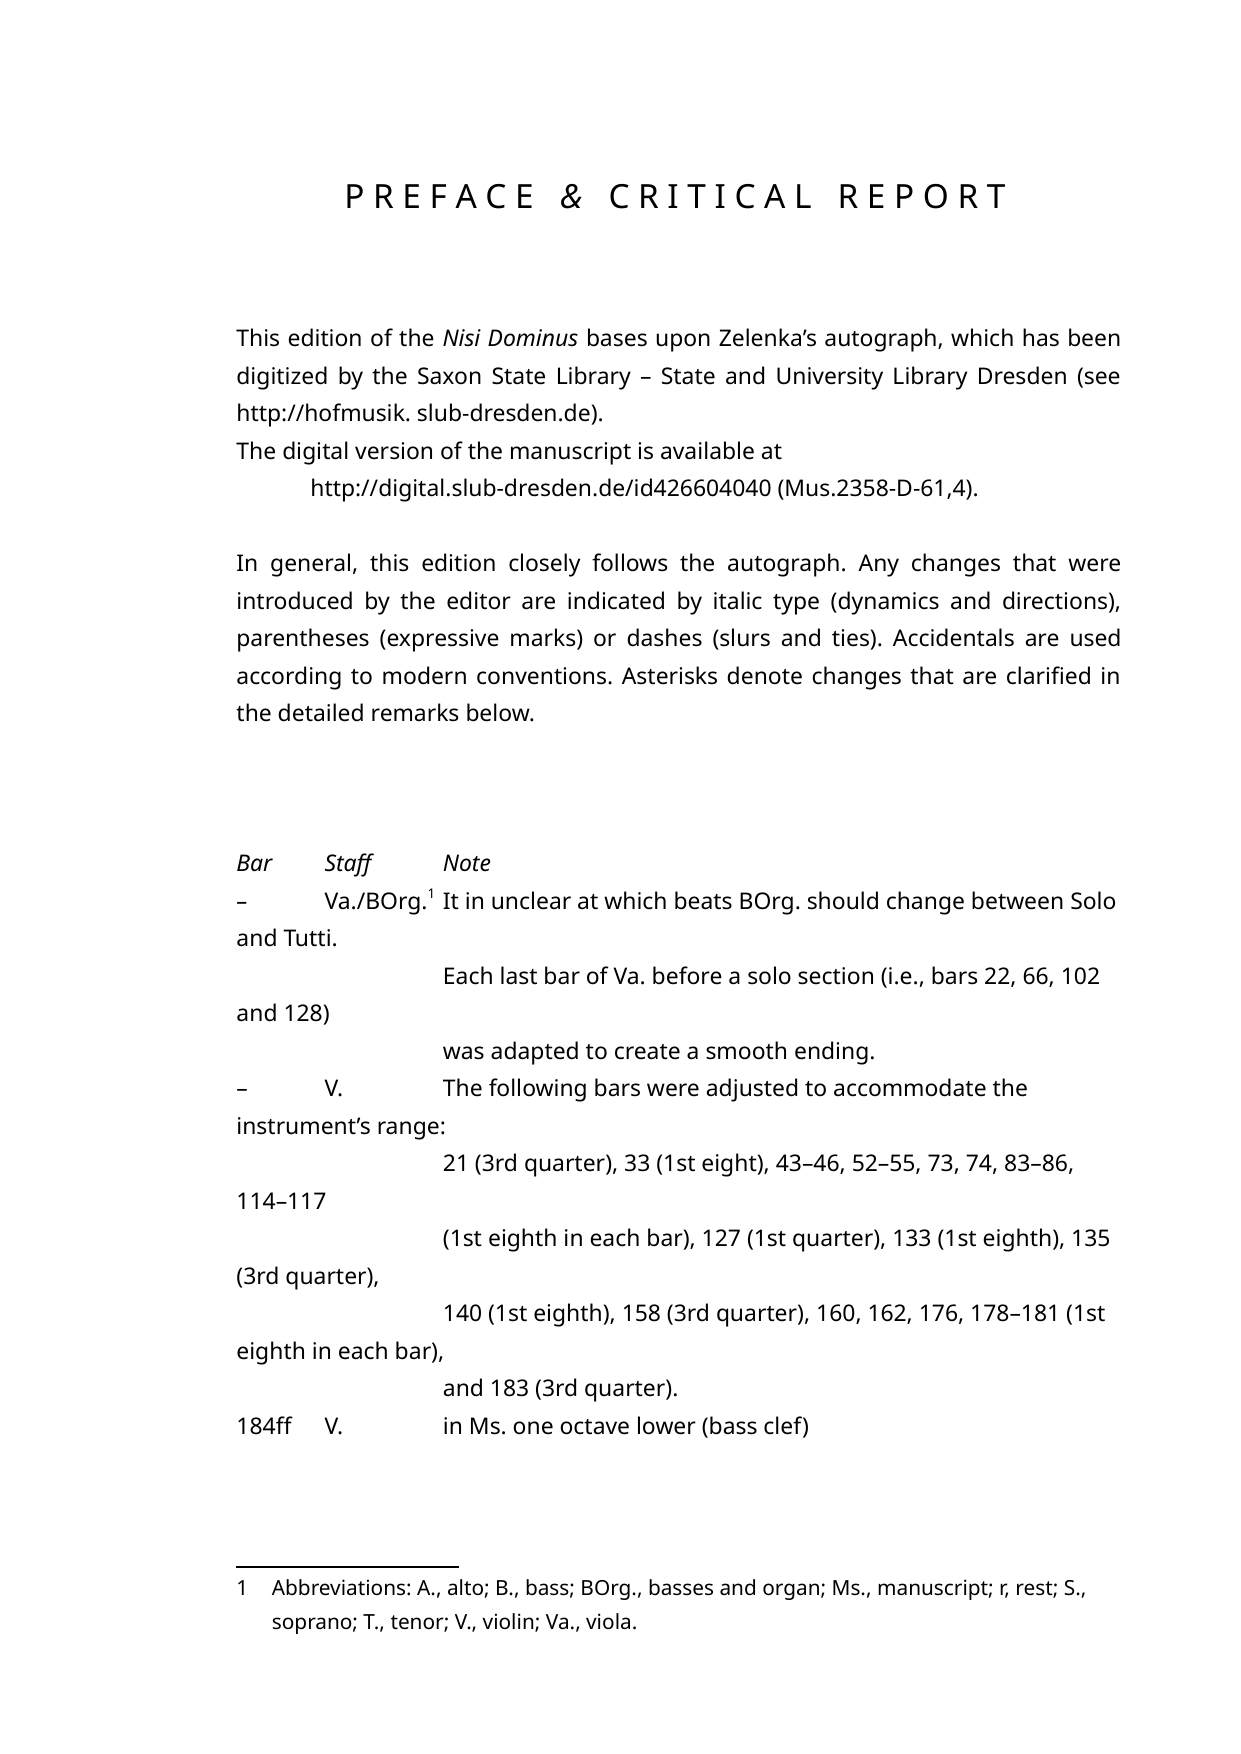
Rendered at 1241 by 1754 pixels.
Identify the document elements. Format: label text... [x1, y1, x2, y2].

text This edition of the Nisi Dominus bases upon Zelenka’s autograph, which has been digitized by the Saxon State Library – State and University Library Dresden (see http://hofmusik. slub-dresden.de). [236, 322, 1122, 429]
text Abbreviations: A., alto; B., bass; BOrg., basses and organ; Ms., manuscript; r, rest; S., soprano; T., tenor; V., violin; Va., viola. [236, 1573, 1122, 1636]
text Bar Staff Note – Va./BOrg. It in unclear at which beats BOrg. should change between Solo and Tutti. Each last bar of Va. before a solo section (i.e., bars 22, 66, 102 and 128) was adapted to create a smooth ending. – V. The following bars were adjusted to accommodate the instrument’s range: 21 (3rd quarter), 33 (1st eight), 43–46, 52–55, 73, 74, 83–86, 114–117 (1st eighth in each bar), 127 (1st quarter), 133 (1st eighth), 135 (3rd quarter), 140 (1st eighth), 158 (3rd quarter), 160, 162, 176, 178–181 (1st eighth in each bar), and 183 (3rd quarter). 184ff V. in Ms. one octave lower (bass clef) [236, 847, 1122, 1554]
text In general, this edition closely follows the autograph. Any changes that were introduced by the editor are indicated by italic type (dynamics and directions), parentheses (expressive marks) or dashes (slurs and ties). Accidentals are used according to modern conventions. Asterisks denote changes that are clarified in the detailed remarks below. [236, 547, 1122, 729]
text The digital version of the manuscript is available at http://digital.slub-dresden.de/id426604040 (Mus.2358-D-61,4). [236, 435, 1122, 504]
text P R E F A C E & C R I T I C A L R E P O R T [236, 173, 1122, 218]
